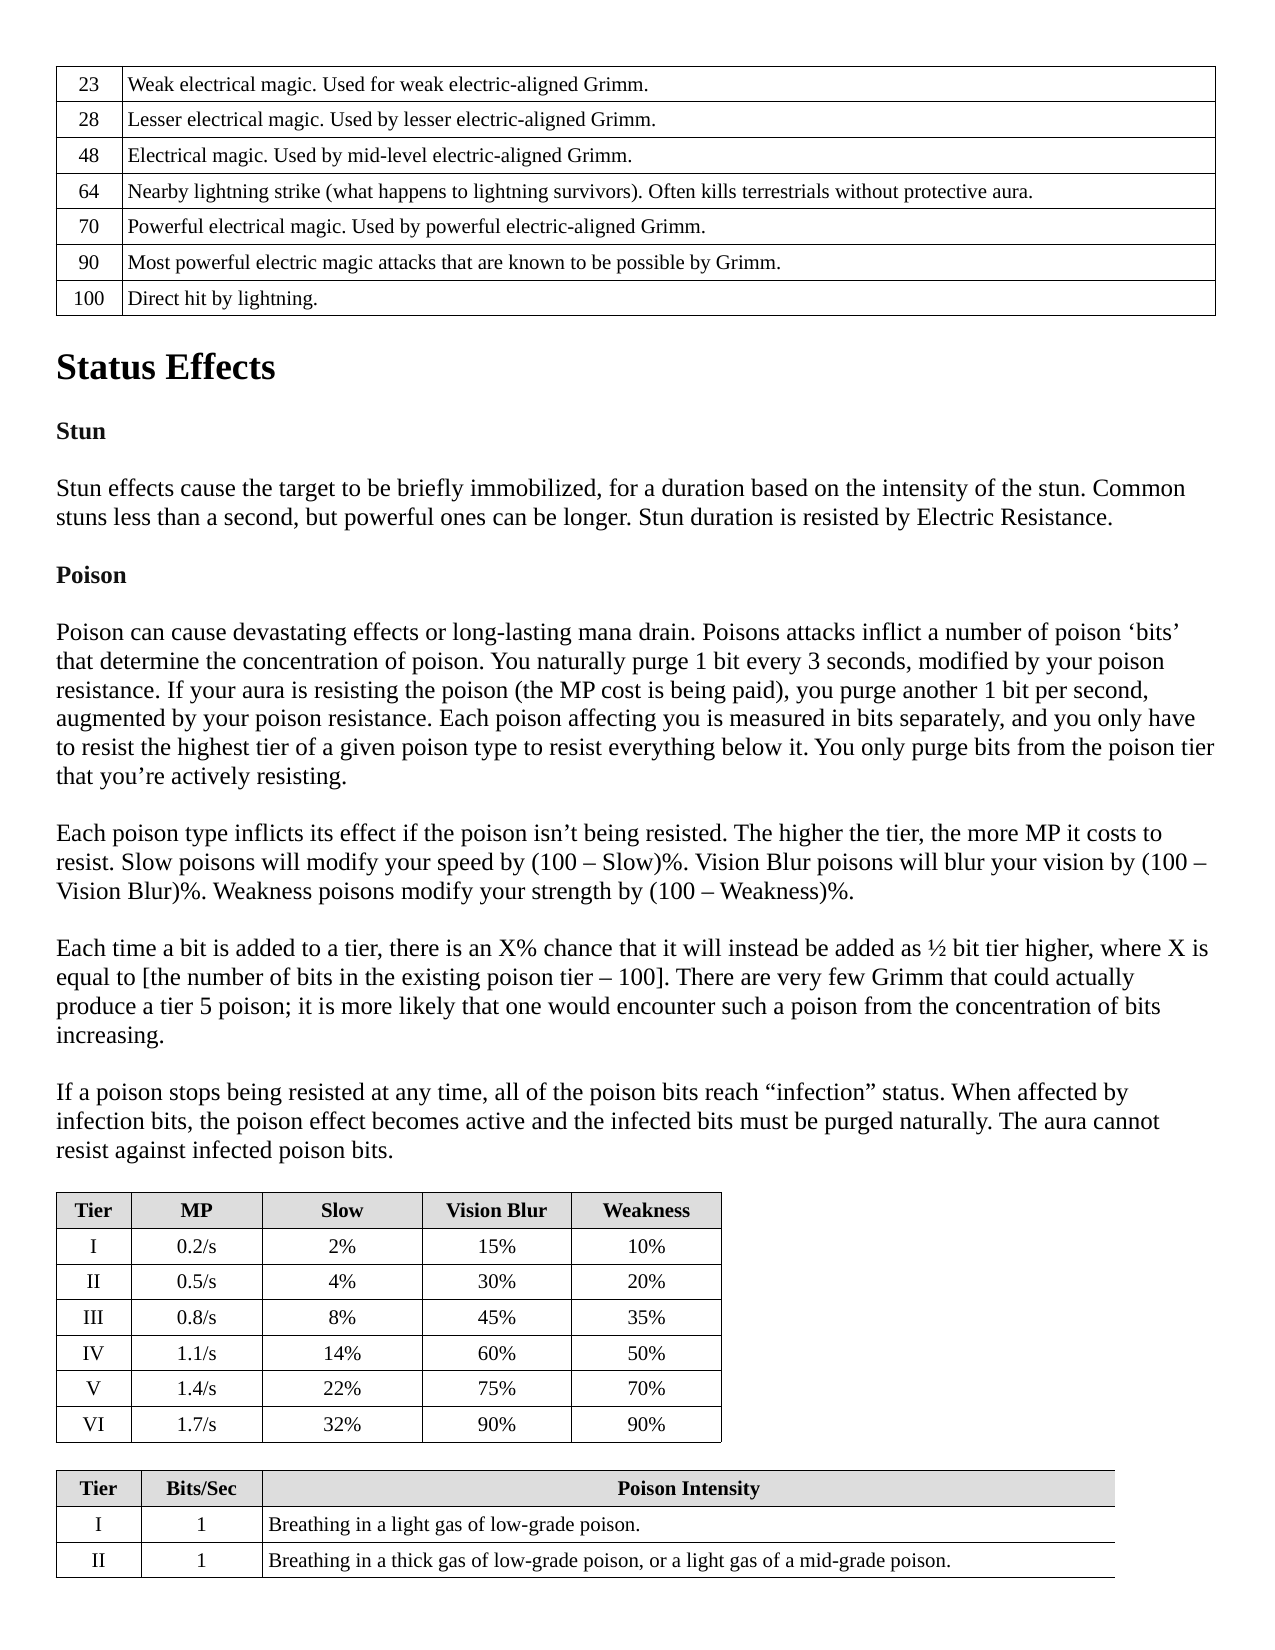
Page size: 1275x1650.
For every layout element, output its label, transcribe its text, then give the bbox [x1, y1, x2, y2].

table_cell Electrical magic. Used by mid-level electric-aligned Grimm. [123, 138, 1215, 173]
table_cell 15% [423, 1229, 571, 1263]
table_cell I [57, 1229, 131, 1263]
table_cell II [57, 1543, 141, 1577]
table_cell Nearby lightning strike (what happens to lightning survivors). Often kills terrestrials without protective aura. [123, 174, 1215, 208]
table_cell 32% [263, 1407, 422, 1442]
table_cell 90 [57, 245, 122, 279]
table_cell 14% [263, 1336, 422, 1370]
table_cell 8% [263, 1300, 422, 1335]
table_cell Breathing in a light gas of low-grade poison. [263, 1507, 1115, 1542]
table_cell 28 [57, 102, 122, 137]
table_cell 0.5/s [132, 1265, 262, 1299]
table_cell IV [57, 1336, 131, 1370]
table_cell 1.1/s [132, 1336, 262, 1370]
subtitle Stun [56, 416, 1215, 445]
table_cell 35% [572, 1300, 721, 1335]
table_cell Weak electrical magic. Used for weak electric-aligned Grimm. [123, 67, 1215, 101]
table_cell 45% [423, 1300, 571, 1335]
table_cell II [57, 1265, 131, 1299]
table_cell 50% [572, 1336, 721, 1370]
table_cell 22% [263, 1371, 422, 1406]
table_cell V [57, 1371, 131, 1406]
table_cell 90% [572, 1407, 721, 1442]
table_cell Direct hit by lightning. [123, 281, 1215, 315]
table_header Weakness [572, 1193, 721, 1228]
text Each poison type inflicts its effect if the poison isn’t being resisted. The higher the tier, the more MP it costs to resist. Slow poisons will modify your speed by (100 – Slow)%. Vision Blur poisons will blur your vision by (100 – Vision Blur)%. Weakness poisons modify your strength by (100 – Weakness)%. [56, 818, 1215, 905]
table_cell 0.8/s [132, 1300, 262, 1335]
table_cell 60% [423, 1336, 571, 1370]
table_cell 4% [263, 1265, 422, 1299]
subtitle Poison [56, 560, 1215, 588]
table_cell Powerful electrical magic. Used by powerful electric-aligned Grimm. [123, 209, 1215, 244]
table_header Tier [57, 1193, 131, 1228]
table_cell Lesser electrical magic. Used by lesser electric-aligned Grimm. [123, 102, 1215, 137]
table_cell 70 [57, 209, 122, 244]
table_cell Breathing in a thick gas of low-grade poison, or a light gas of a mid-grade poison. [263, 1543, 1115, 1577]
table_header Slow [263, 1193, 422, 1228]
table_cell 20% [572, 1265, 721, 1299]
text Each time a bit is added to a tier, there is an X% chance that it will instead be added as ½ bit tier higher, where X is equal to [the number of bits in the existing poison tier – 100]. There are very few Grimm that could actually produce a tier 5 poison; it is more likely that one would encounter such a poison from the concentration of bits increasing. [56, 933, 1215, 1048]
table_cell 90% [423, 1407, 571, 1442]
table_header Bits/Sec [142, 1471, 262, 1506]
table_cell 75% [423, 1371, 571, 1406]
table_cell 10% [572, 1229, 721, 1263]
table_cell 100 [57, 281, 122, 315]
table_cell 48 [57, 138, 122, 173]
table_cell 1.7/s [132, 1407, 262, 1442]
table_cell Most powerful electric magic attacks that are known to be possible by Grimm. [123, 245, 1215, 279]
text Stun effects cause the target to be briefly immobilized, for a duration based on the intensity of the stun. Common stuns less than a second, but powerful ones can be longer. Stun duration is resisted by Electric Resistance. [56, 473, 1215, 531]
table_cell 30% [423, 1265, 571, 1299]
text If a poison stops being resisted at any time, all of the poison bits reach “infection” status. When affected by infection bits, the poison effect becomes active and the infected bits must be purged naturally. The aura cannot resist against infected poison bits. [56, 1077, 1215, 1163]
table_cell 1 [142, 1543, 262, 1577]
table_cell 64 [57, 174, 122, 208]
table_cell 1 [142, 1507, 262, 1542]
subtitle Status Effects [56, 344, 1215, 387]
table_cell 0.2/s [132, 1229, 262, 1263]
table_cell I [57, 1507, 141, 1542]
table_cell 70% [572, 1371, 721, 1406]
table_header Vision Blur [423, 1193, 571, 1228]
table_cell III [57, 1300, 131, 1335]
table_header MP [132, 1193, 262, 1228]
table_cell 1.4/s [132, 1371, 262, 1406]
table_header Poison Intensity [263, 1471, 1115, 1506]
table_cell VI [57, 1407, 131, 1442]
text Poison can cause devastating effects or long-lasting mana drain. Poisons attacks inflict a number of poison ‘bits’ that determine the concentration of poison. You naturally purge 1 bit every 3 seconds, modified by your poison resistance. If your aura is resisting the poison (the MP cost is being paid), you purge another 1 bit per second, augmented by your poison resistance. Each poison affecting you is measured in bits separately, and you only have to resist the highest tier of a given poison type to resist everything below it. You only purge bits from the poison tier that you’re actively resisting. [56, 617, 1215, 790]
table_header Tier [57, 1471, 141, 1506]
table_cell 23 [57, 67, 122, 101]
table_cell 2% [263, 1229, 422, 1263]
